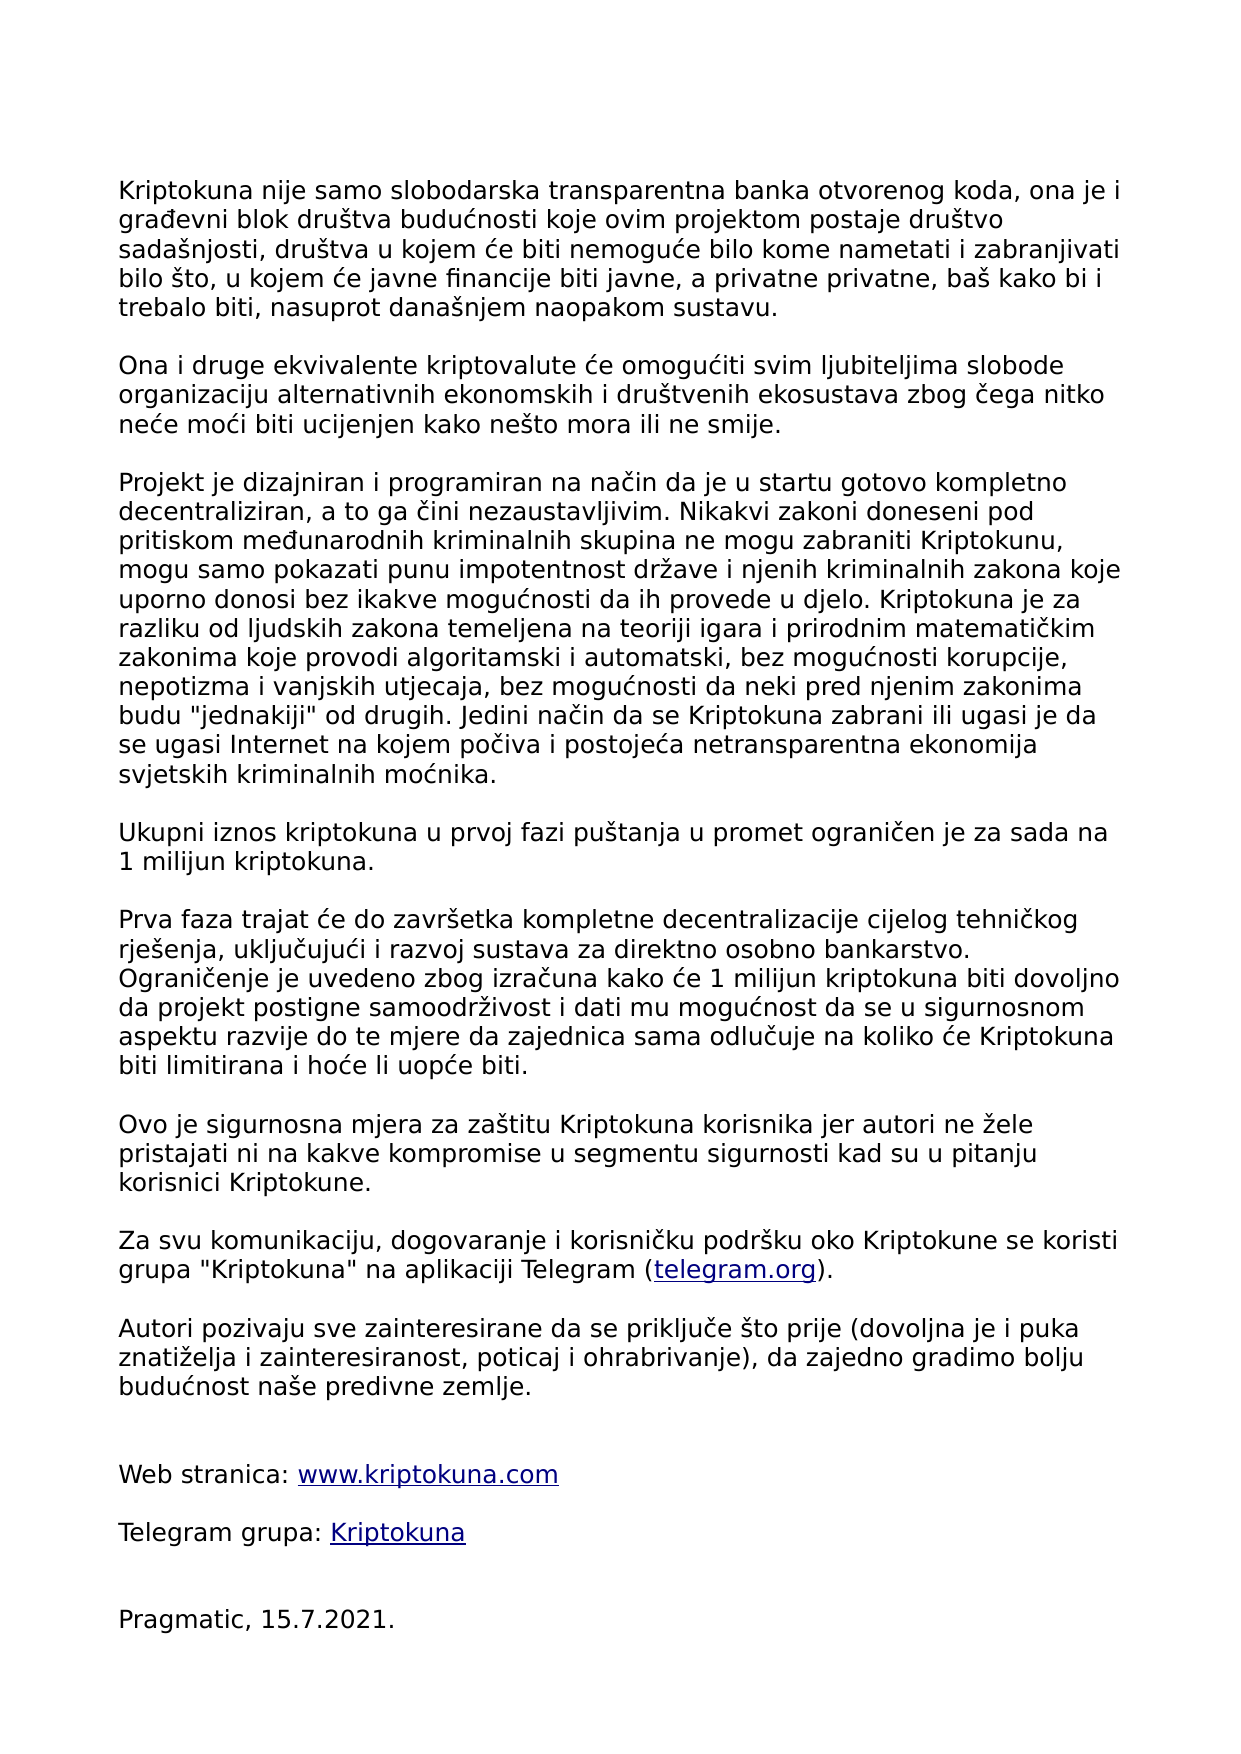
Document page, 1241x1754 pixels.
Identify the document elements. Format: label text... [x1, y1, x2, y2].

text Ovo je sigurnosna mjera za zaštitu Kriptokuna korisnika jer autori ne žele pristajati ni na kakve kompromise u segmentu sigurnosti kad su u pitanju korisnici Kriptokune. [118, 1110, 1122, 1197]
text Autori pozivaju sve zainteresirane da se priključe što prije (dovoljna je i puka znatiželja i zainteresiranost, poticaj i ohrabrivanje), da zajedno gradimo bolju budućnost naše predivne zemlje. [118, 1314, 1122, 1401]
text Ona i druge ekvivalente kriptovalute će omogućiti svim ljubiteljima slobode organizaciju alternativnih ekonomskih i društvenih ekosustava zbog čega nitko neće moći biti ucijenjen kako nešto mora ili ne smije. [118, 351, 1122, 439]
text Prva faza trajat će do završetka kompletne decentralizacije cijelog tehničkog rješenja, uključujući i razvoj sustava za direktno osobno bankarstvo. Ograničenje je uvedeno zbog izračuna kako će 1 milijun kriptokuna biti dovoljno da projekt postigne samoodrživost i dati mu mogućnost da se u sigurnosnom aspektu razvije do te mjere da zajednica sama odlučuje na koliko će Kriptokuna biti limitirana i hoće li uopće biti. [118, 906, 1122, 1081]
text Projekt je dizajniran i programiran na način da je u startu gotovo kompletno decentraliziran, a to ga čini nezaustavljivim. Nikakvi zakoni doneseni pod pritiskom međunarodnih kriminalnih skupina ne mogu zabraniti Kriptokunu, mogu samo pokazati punu impotentnost države i njenih kriminalnih zakona koje uporno donosi bez ikakve mogućnosti da ih provede u djelo. Kriptokuna je za razliku od ljudskih zakona temeljena na teoriji igara i prirodnim matematičkim zakonima koje provodi algoritamski i automatski, bez mogućnosti korupcije, nepotizma i vanjskih utjecaja, bez mogućnosti da neki pred njenim zakonima budu "jednakiji" od drugih. Jedini način da se Kriptokuna zabrani ili ugasi je da se ugasi Internet na kojem počiva i postojeća netransparentna ekonomija svjetskih kriminalnih moćnika. [118, 468, 1122, 789]
text Kriptokuna nije samo slobodarska transparentna banka otvorenog koda, ona je i građevni blok društva budućnosti koje ovim projektom postaje društvo sadašnjosti, društva u kojem će biti nemoguće bilo kome nametati i zabranjivati bilo što, u kojem će javne financije biti javne, a privatne privatne, baš kako bi i trebalo biti, nasuprot današnjem naopakom sustavu. [118, 176, 1122, 322]
text Za svu komunikaciju, dogovaranje i korisničku podršku oko Kriptokune se koristi grupa "Kriptokuna" na aplikaciji Telegram (telegram.org). [118, 1226, 1122, 1285]
text Telegram grupa: Kriptokuna Pragmatic, 15.7.2021. [118, 1518, 1122, 1635]
text Web stranica: www.kriptokuna.com [118, 1460, 1122, 1489]
text Ukupni iznos kriptokuna u prvoj fazi puštanja u promet ograničen je za sada na 1 milijun kriptokuna. [118, 818, 1122, 876]
